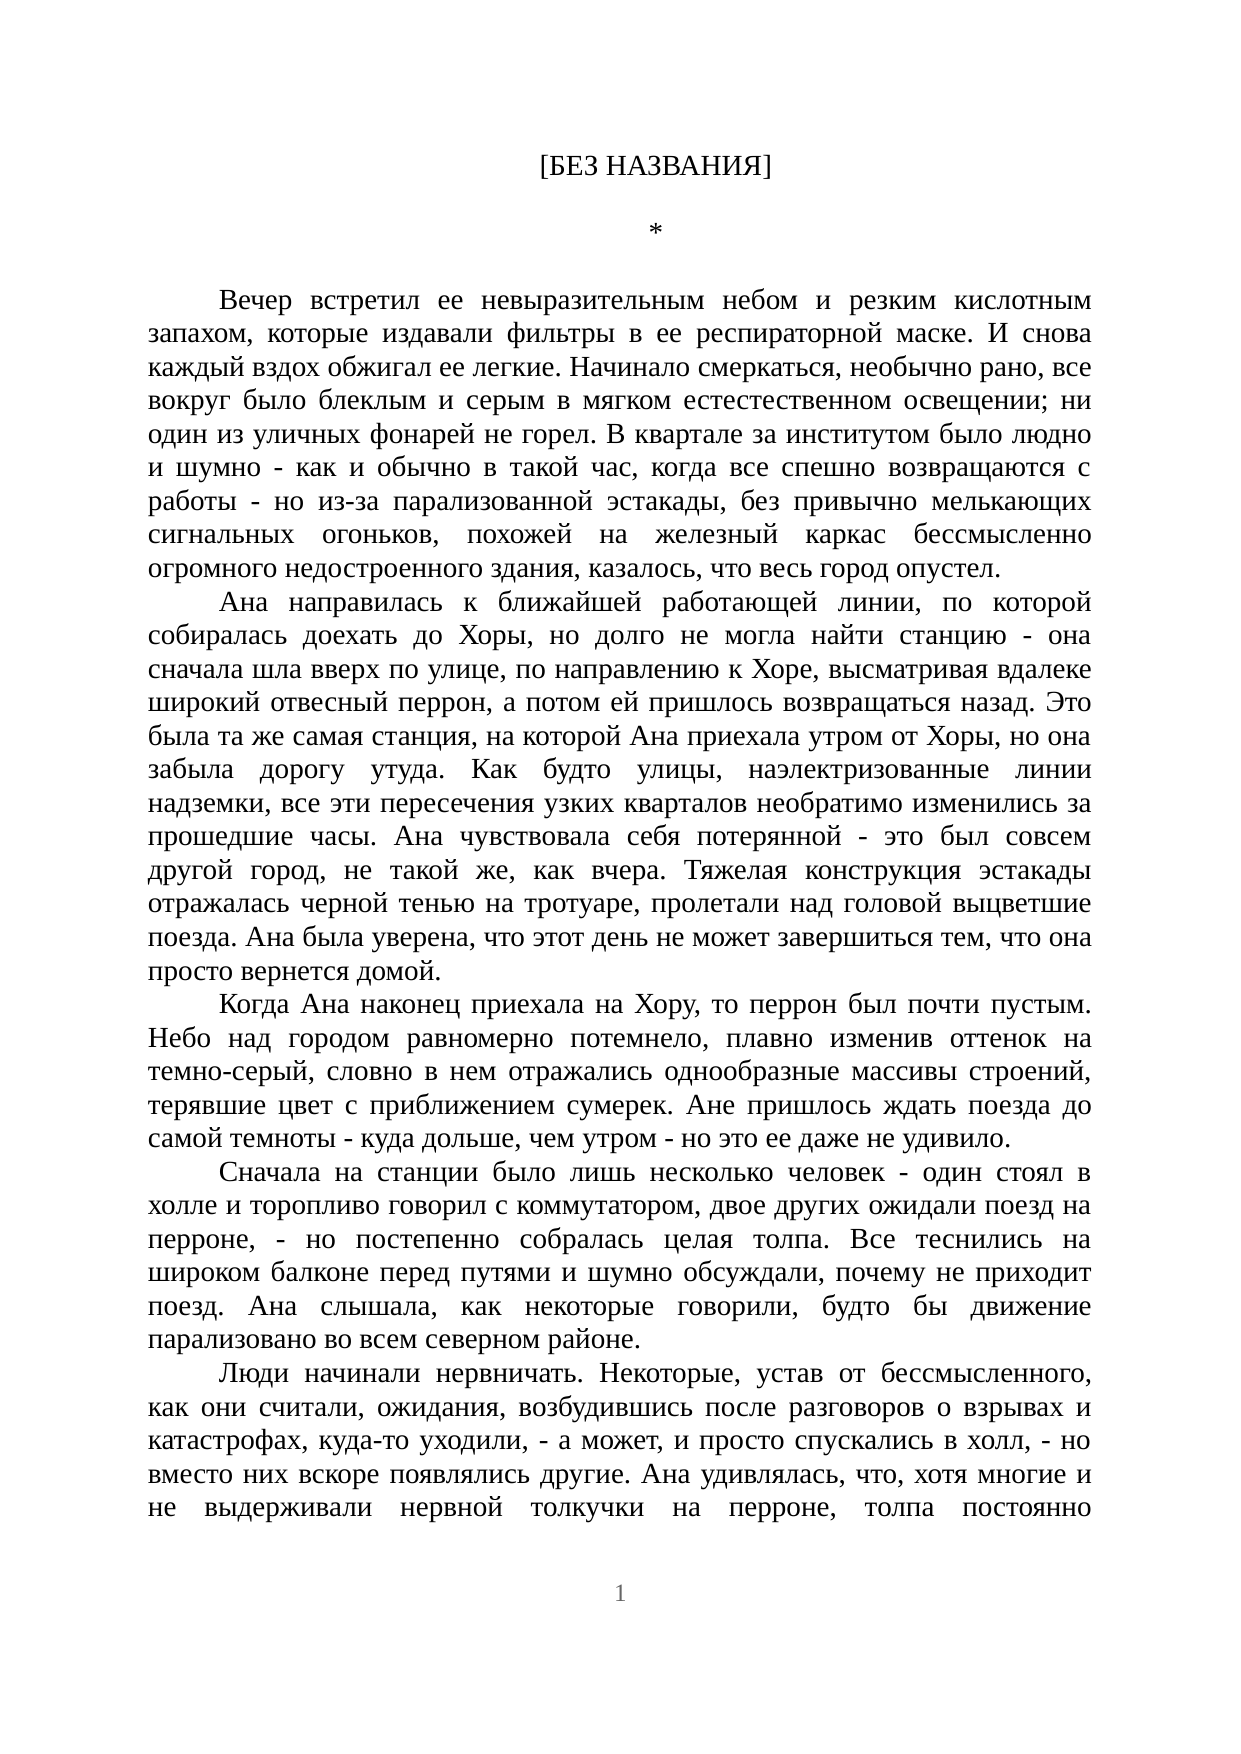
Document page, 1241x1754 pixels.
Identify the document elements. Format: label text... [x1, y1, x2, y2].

text Люди начинали нервничать. Некоторые, устав от бессмысленного, как они считали, ожидания, возбудившись после разговоров о взрывах и катастрофах, куда-то уходили, - а может, и просто спускались в холл, - но вместо них вскоре появлялись другие. Ана удивлялась, что, хотя многие и не выдерживали нервной толкучки на перроне, толпа постоянно [148, 1355, 1093, 1523]
text Ана направилась к ближайшей работающей линии, по которой собиралась доехать до Хоры, но долго не могла найти станцию - она сначала шла вверх по улице, по направлению к Хоре, высматривая вдалеке широкий отвесный перрон, а потом ей пришлось возвращаться назад. Это была та же самая станция, на которой Ана приехала утром от Хоры, но она забыла дорогу утуда. Как будто улицы, наэлектризованные линии надземки, все эти пересечения узких кварталов необратимо изменились за прошедшие часы. Ана чувствовала себя потерянной - это был совсем другой город, не такой же, как вчера. Тяжелая конструкция эстакады отражалась черной тенью на тротуаре, пролетали над головой выцветшие поезда. Ана была уверена, что этот день не может завершиться тем, что она просто вернется домой. [148, 584, 1093, 986]
text Сначала на станции было лишь несколько человек - один стоял в холле и торопливо говорил с коммутатором, двое других ожидали поезд на перроне, - но постепенно собралась целая толпа. Все теснились на широком балконе перед путями и шумно обсуждали, почему не приходит поезд. Ана слышала, как некоторые говорили, будто бы движение парализовано во всем северном районе. [148, 1154, 1093, 1355]
text Когда Ана наконец приехала на Хору, то перрон был почти пустым. Небо над городом равномерно потемнело, плавно изменив оттенок на темно-серый, словно в нем отражались однообразные массивы строений, терявшие цвет с приближением сумерек. Ане пришлось ждать поезда до самой темноты - куда дольше, чем утром - но это ее даже не удивило. [148, 986, 1093, 1154]
text Вечер встретил ее невыразительным небом и резким кислотным запахом, которые издавали фильтры в ее респираторной маске. И снова каждый вздох обжигал ее легкие. Начинало смеркаться, необычно рано, все вокруг было блеклым и серым в мягком естестественном освещении; ни один из уличных фонарей не горел. В квартале за институтом было людно и шумно - как и обычно в такой час, когда все спешно возвращаются с работы - но из-за парализованной эстакады, без привычно мелькающих сигнальных огоньков, похожей на железный каркас бессмысленно огромного недостроенного здания, казалось, что весь город опустел. [148, 282, 1093, 584]
text [БЕЗ НАЗВАНИЯ] [148, 148, 1093, 181]
text * [148, 215, 1093, 248]
